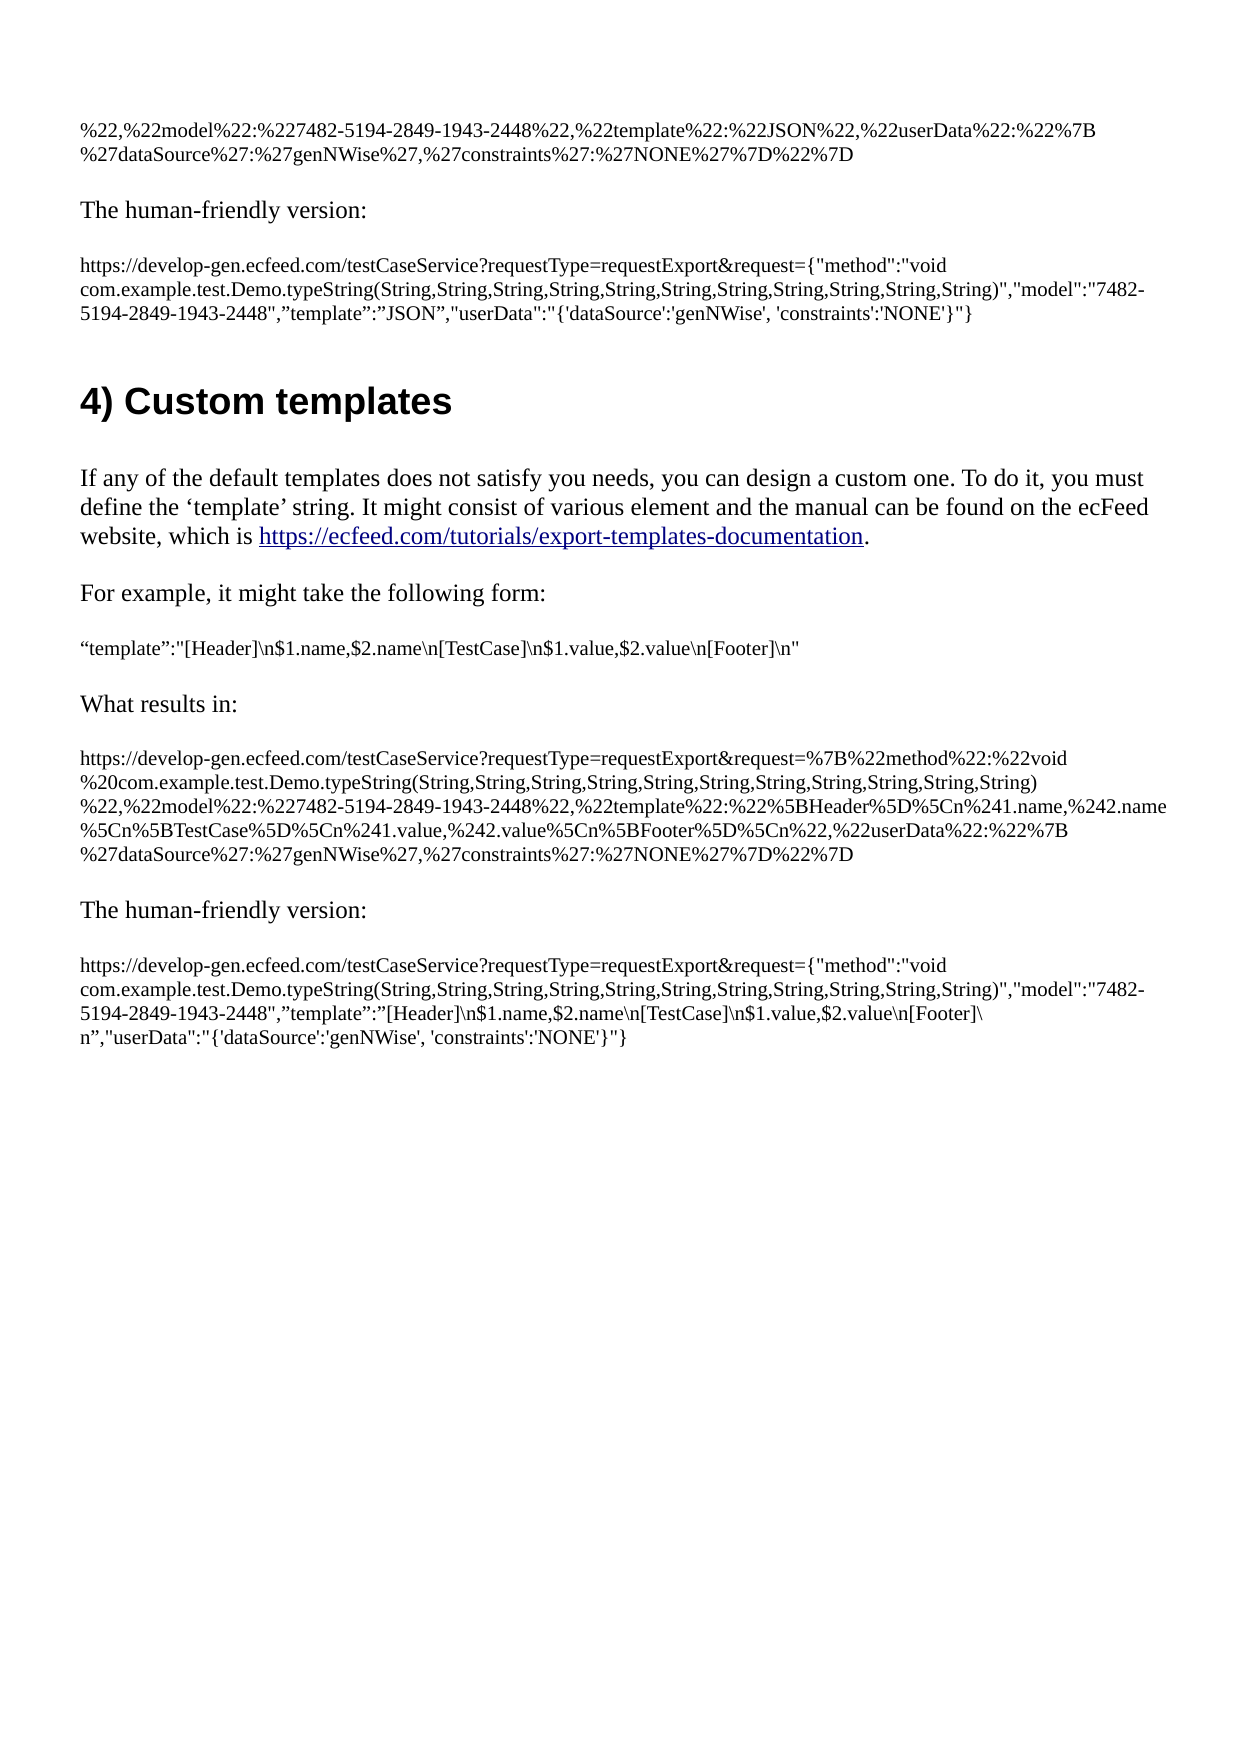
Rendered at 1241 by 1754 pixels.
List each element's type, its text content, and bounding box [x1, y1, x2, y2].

text The human-friendly version: [80, 895, 1167, 924]
text https://develop-gen.ecfeed.com/testCaseService?requestType=requestExport&request={"method":"void com.example.test.Demo.typeString(String,String,String,String,String,String,String,String,String,String,String)","model":"7482-5194-2849-1943-2448",”template”:”JSON”,"userData":"{'dataSource':'genNWise', 'constraints':'NONE'}"} [80, 252, 1167, 325]
text What results in: [80, 689, 1167, 717]
text %22,%22model%22:%227482-5194-2849-1943-2448%22,%22template%22:%22JSON%22,%22userData%22:%22%7B%27dataSource%27:%27genNWise%27,%27constraints%27:%27NONE%27%7D%22%7D [80, 118, 1167, 166]
text The human-friendly version: [80, 195, 1167, 224]
text https://develop-gen.ecfeed.com/testCaseService?requestType=requestExport&request=%7B%22method%22:%22void%20com.example.test.Demo.typeString(String,String,String,String,String,String,String,String,String,String,String)%22,%22model%22:%227482-5194-2849-1943-2448%22,%22template%22:%22%5BHeader%5D%5Cn%241.name,%242.name%5Cn%5BTestCase%5D%5Cn%241.value,%242.value%5Cn%5BFooter%5D%5Cn%22,%22userData%22:%22%7B%27dataSource%27:%27genNWise%27,%27constraints%27:%27NONE%27%7D%22%7D [80, 746, 1167, 866]
text If any of the default templates does not satisfy you needs, you can design a custom one. To do it, you must define the ‘template’ string. It might consist of various element and the manual can be found on the ecFeed website, which is https://ecfeed.com/tutorials/export-templates-documentation. [80, 463, 1167, 549]
text “template”:"[Header]\n$1.name,$2.name\n[TestCase]\n$1.value,$2.value\n[Footer]\n" [80, 636, 1167, 660]
text For example, it might take the following form: [80, 578, 1167, 607]
subtitle 4) Custom templates [80, 378, 1167, 422]
text https://develop-gen.ecfeed.com/testCaseService?requestType=requestExport&request={"method":"void com.example.test.Demo.typeString(String,String,String,String,String,String,String,String,String,String,String)","model":"7482-5194-2849-1943-2448",”template”:”[Header]\n$1.name,$2.name\n[TestCase]\n$1.value,$2.value\n[Footer]\n”,"userData":"{'dataSource':'genNWise', 'constraints':'NONE'}"} [80, 953, 1167, 1049]
